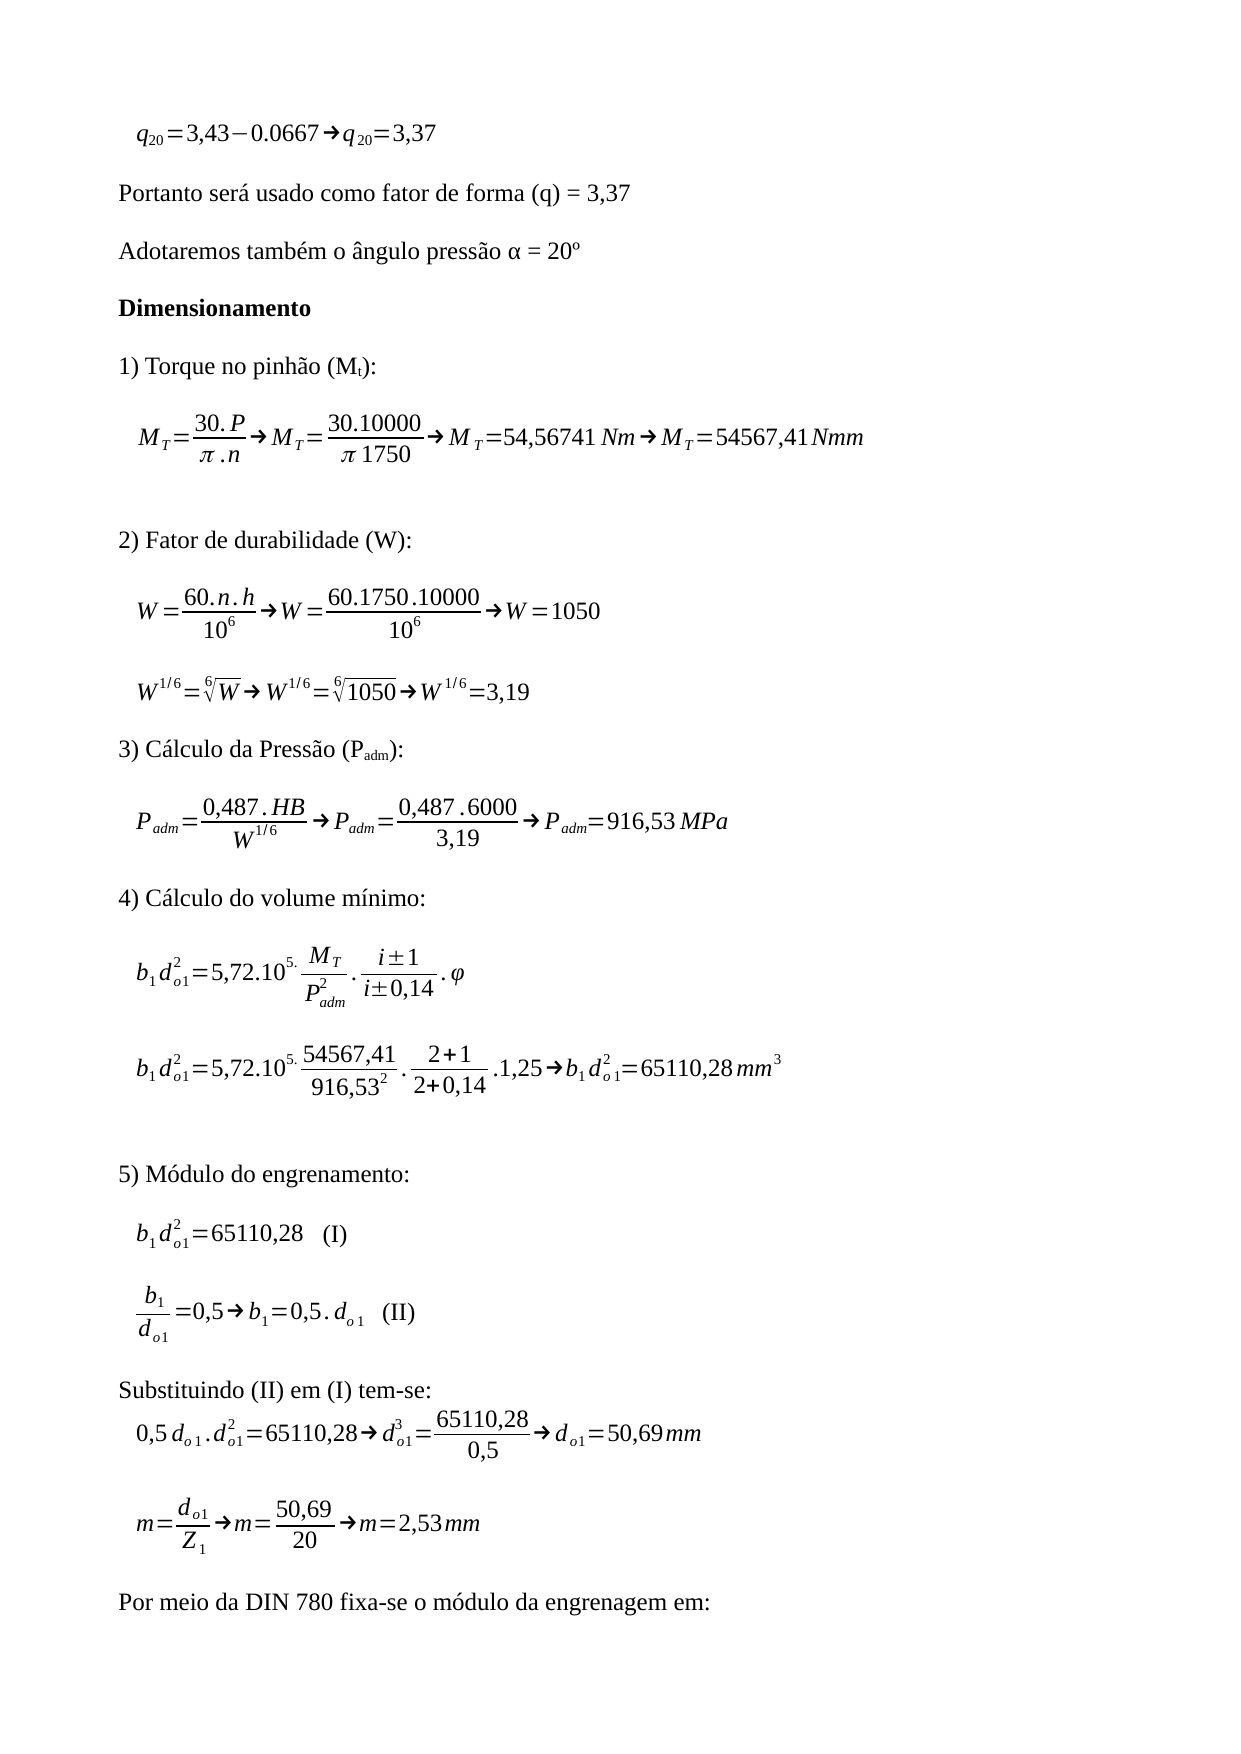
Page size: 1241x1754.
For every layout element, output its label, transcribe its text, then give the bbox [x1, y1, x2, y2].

text Substituindo (II) em (I) tem-se: [118, 1376, 1122, 1404]
text 3) Cálculo da Pressão (Padm): [118, 734, 1122, 763]
text Por meio da DIN 780 fixa-se o módulo da engrenagem em: [118, 1587, 1122, 1616]
text 1) Torque no pinhão (Mt): [118, 351, 1122, 379]
text (II) [118, 1281, 1122, 1347]
text (I) [118, 1217, 1122, 1252]
text 4) Cálculo do volume mínimo: [118, 883, 1122, 912]
text Dimensionamento [118, 293, 1122, 322]
text 5) Módulo do engrenamento: [118, 1159, 1122, 1188]
text Portanto será usado como fator de forma (q) = 3,37 [118, 178, 1122, 207]
text Adotaremos também o ângulo pressão α = 20º [118, 236, 1122, 264]
text 2) Fator de durabilidade (W): [118, 525, 1122, 553]
